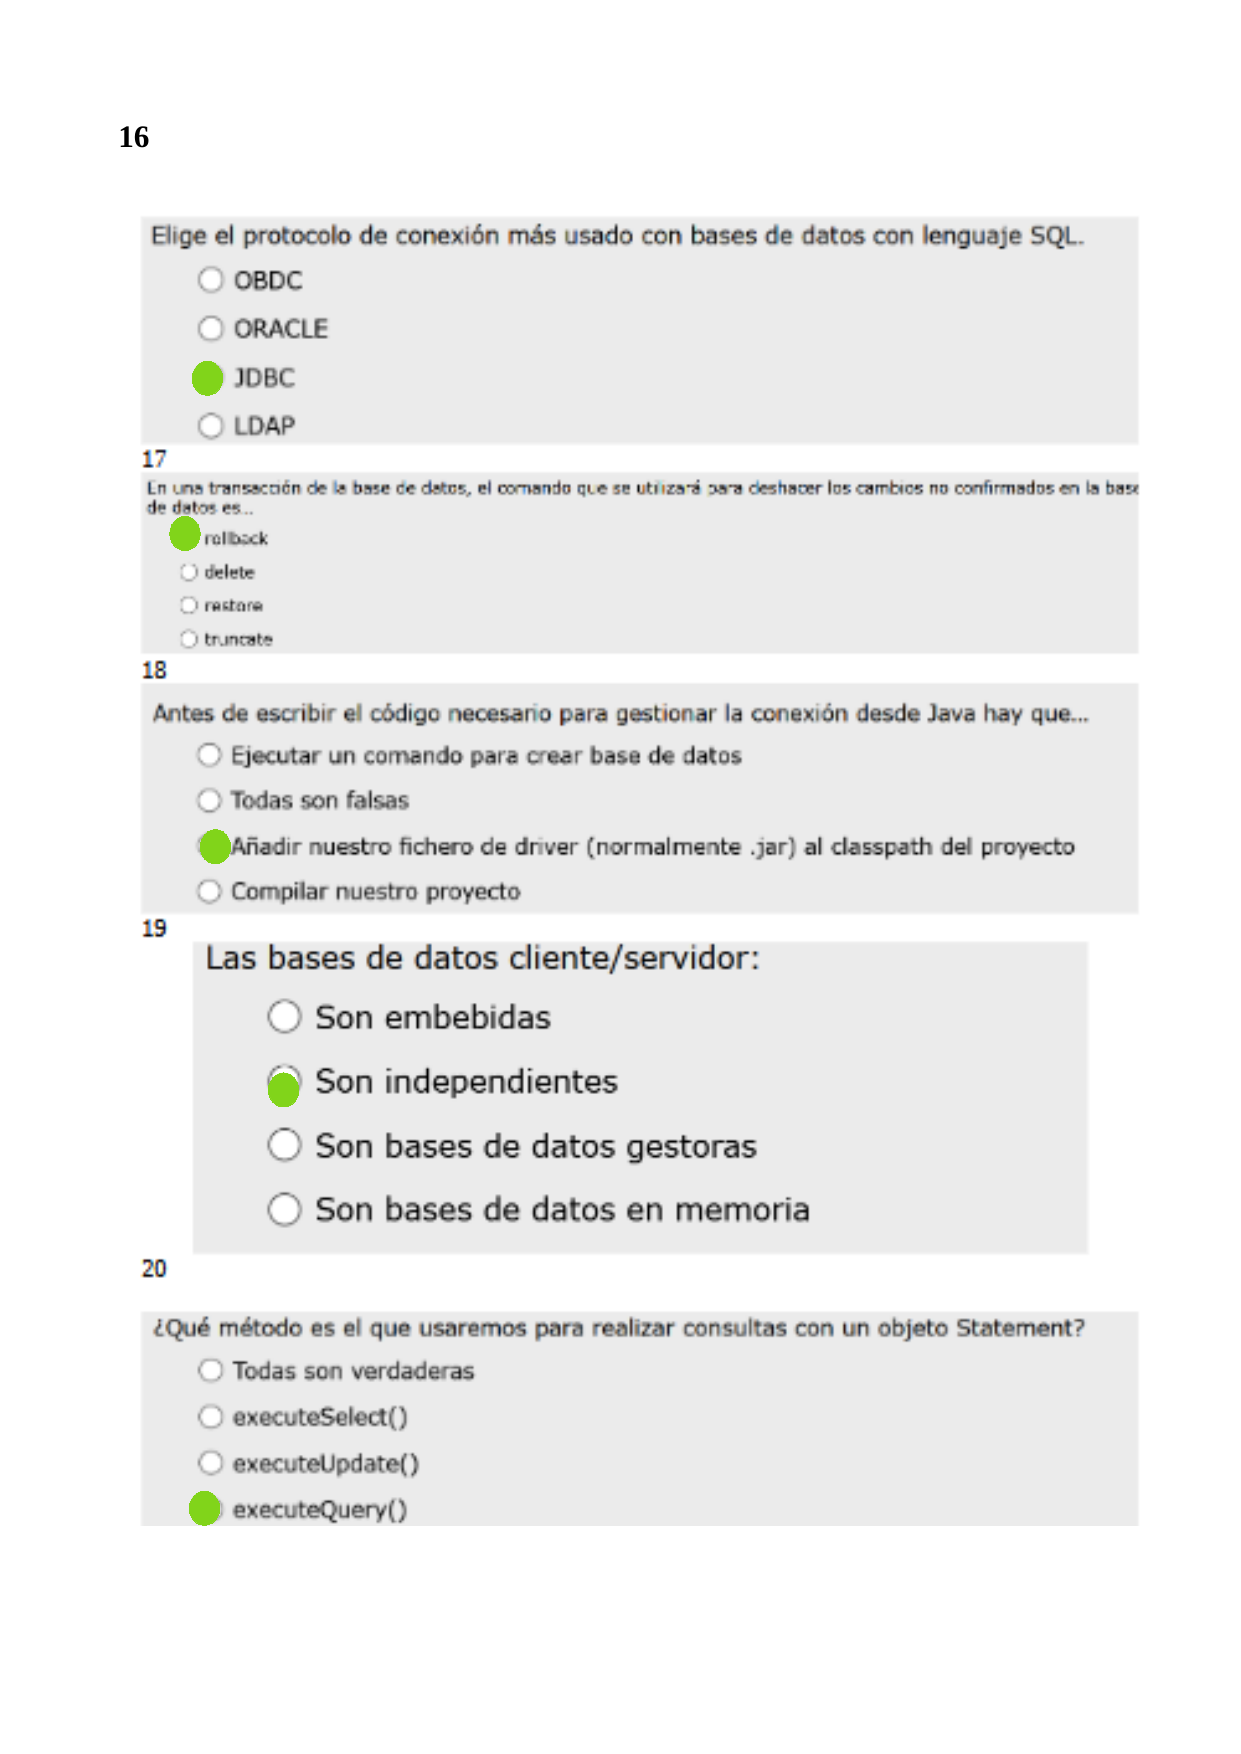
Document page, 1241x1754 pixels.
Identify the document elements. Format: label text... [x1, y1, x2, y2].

picture [87, 171, 1199, 1526]
text 16 [118, 118, 1122, 154]
